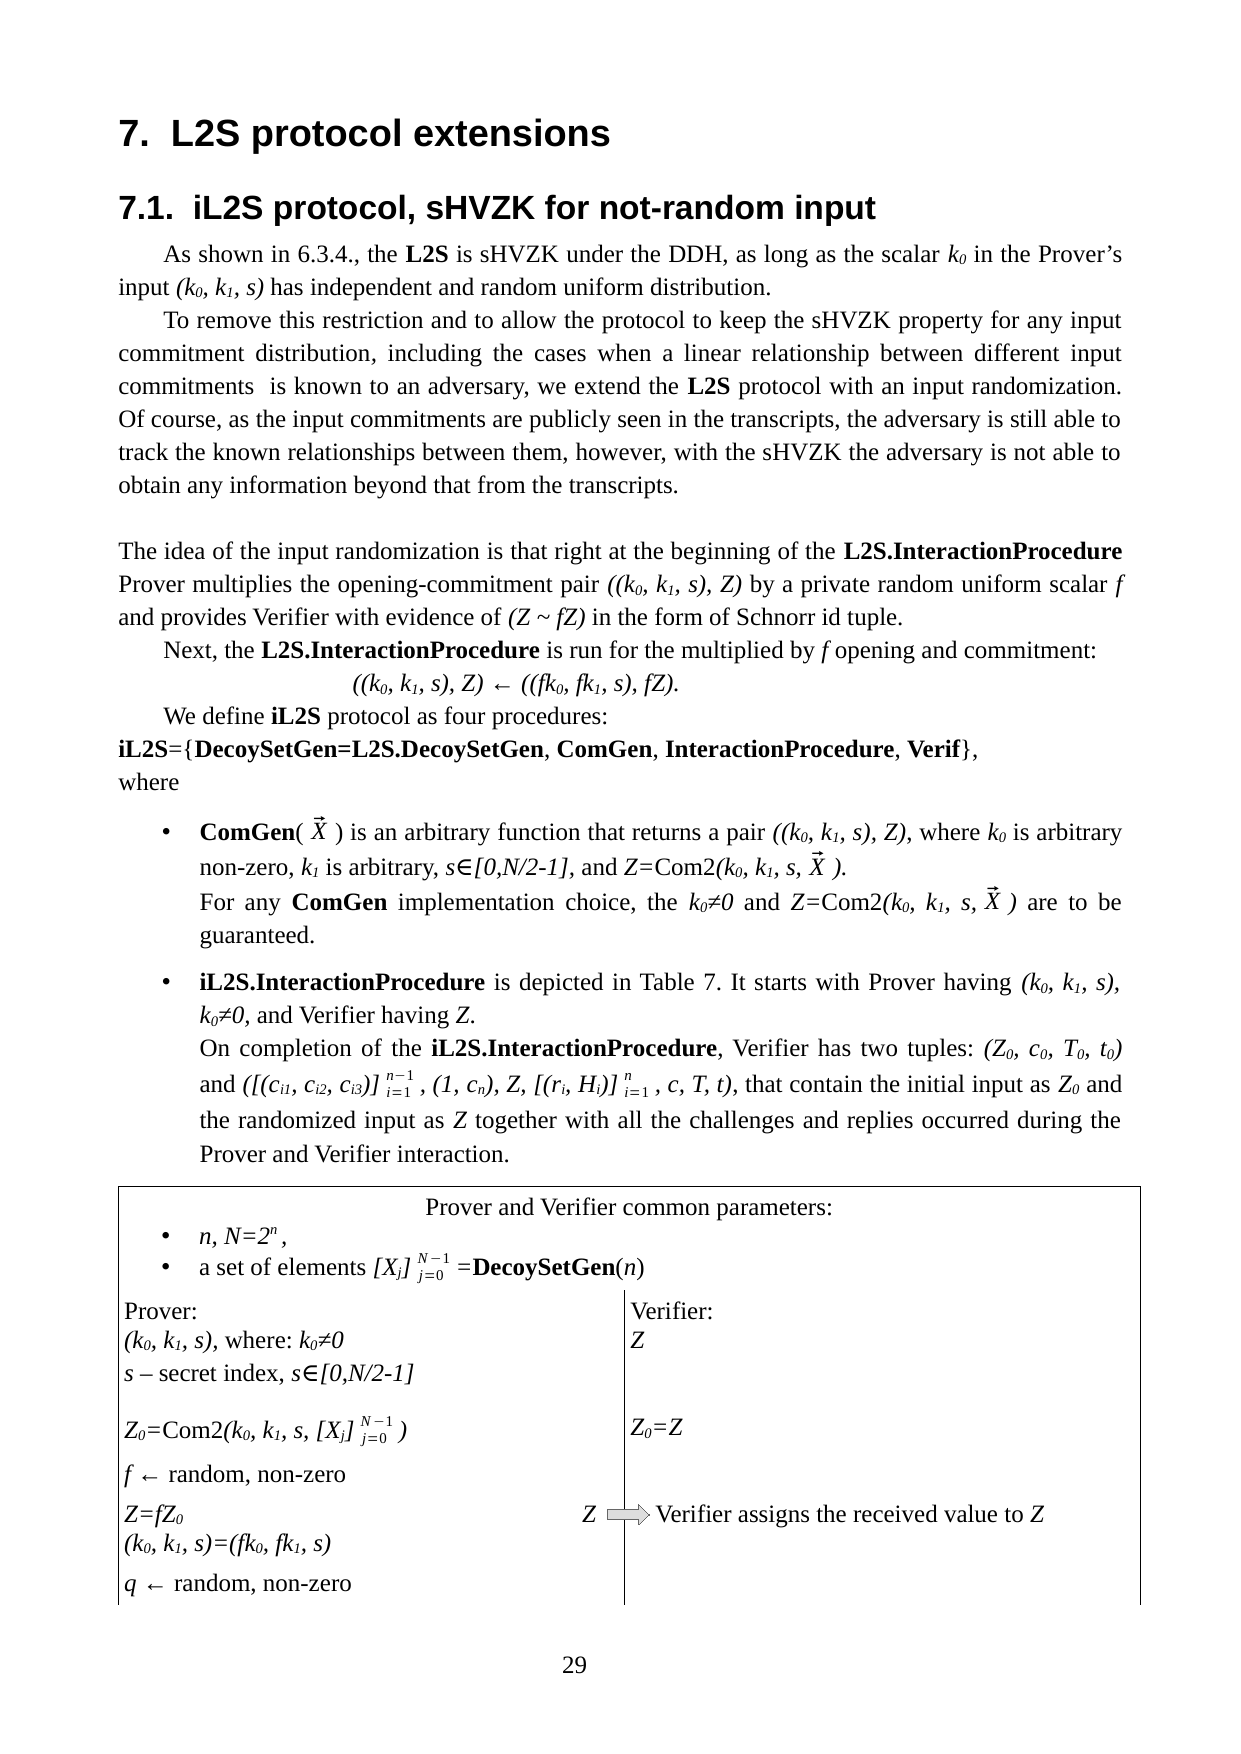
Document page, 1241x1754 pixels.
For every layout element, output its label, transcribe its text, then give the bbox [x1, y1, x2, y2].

table_cell Z0=Com2(k0, k1, s, [Xj]) [119, 1407, 624, 1453]
subtitle 7.1. iL2S protocol, sHVZK for not-random input [118, 188, 1122, 227]
list On completion of the iL2S.InteractionProcedure, Verifier has two tuples: (Z0, c0, T0, t0) and ([(ci1, ci2, ci3)], (1, cn), Z, [(ri, Hi)], c, T, t), that contain the initial input as Z0 and the randomized input as Z together with all the challenges and replies occurred during the Prover and Verifier interaction. [162, 1033, 1122, 1167]
table_cell [625, 1562, 1140, 1605]
text The idea of the input randomization is that right at the beginning of the L2S.InteractionProcedure Prover multiplies the opening-commitment pair ((k0, k1, s), Z) by a private random uniform scalar f and provides Verifier with evidence of (Z ~ fZ) in the form of Schnorr id tuple. [118, 536, 1122, 631]
table_cell Prover: (k0, k1, s), where: k0≠0 s – secret index, s∈[0,N/2-1] [119, 1290, 624, 1407]
list iL2S.InteractionProcedure is depicted in Table 7. It starts with Prover having (k0, k1, s), k0≠0, and Verifier having Z. [162, 967, 1122, 1029]
table_cell [625, 1453, 1140, 1493]
text ((k0, k1, s), Z) ← ((fk0, fk1, s), fZ). [118, 668, 1122, 697]
table_cell Z=fZ0 Z (k0, k1, s)=(fk0, fk1, s) [119, 1493, 624, 1562]
table_cell Z0=Z [625, 1407, 1140, 1453]
table_cell Verifier: Z [625, 1290, 1140, 1407]
text As shown in 6.3.4., the L2S is sHVZK under the DDH, as long as the scalar k0 in the Prover’s input (k0, k1, s) has independent and random uniform distribution. [118, 239, 1122, 301]
text We define iL2S protocol as four procedures: [118, 701, 1122, 730]
text where [118, 767, 1122, 796]
table_header Prover and Verifier common parameters: n, N=2n , a set of elements [Xj]=DecoySetGen(n) [119, 1187, 1140, 1290]
list For any ComGen implementation choice, the k0≠0 and Z=Com2(k0, k1, s,) are to be guaranteed. [162, 885, 1122, 948]
text iL2S={DecoySetGen=L2S.DecoySetGen, ComGen, InteractionProcedure, Verif}, [118, 734, 1122, 763]
text Next, the L2S.InteractionProcedure is run for the multiplied by f opening and commitment: [118, 635, 1122, 664]
table_cell q ← random, non-zero [119, 1562, 624, 1605]
text To remove this restriction and to allow the protocol to keep the sHVZK property for any input commitment distribution, including the cases when a linear relationship between different input commitments is known to an adversary, we extend the L2S protocol with an input randomization. Of course, as the input commitments are publicly seen in the transcripts, the adversary is still able to track the known relationships between them, however, with the sHVZK the adversary is not able to obtain any information beyond that from the transcripts. [118, 305, 1122, 499]
table_cell f ← random, non-zero [119, 1453, 624, 1493]
subtitle 7. L2S protocol extensions [118, 111, 1122, 155]
table_cell Verifier assigns the received value to Z [625, 1493, 1140, 1562]
list ComGen() is an arbitrary function that returns a pair ((k0, k1, s), Z), where k0 is arbitrary non-zero, k1 is arbitrary, s∈[0,N/2-1], and Z=Com2(k0, k1, s,). [162, 815, 1122, 881]
